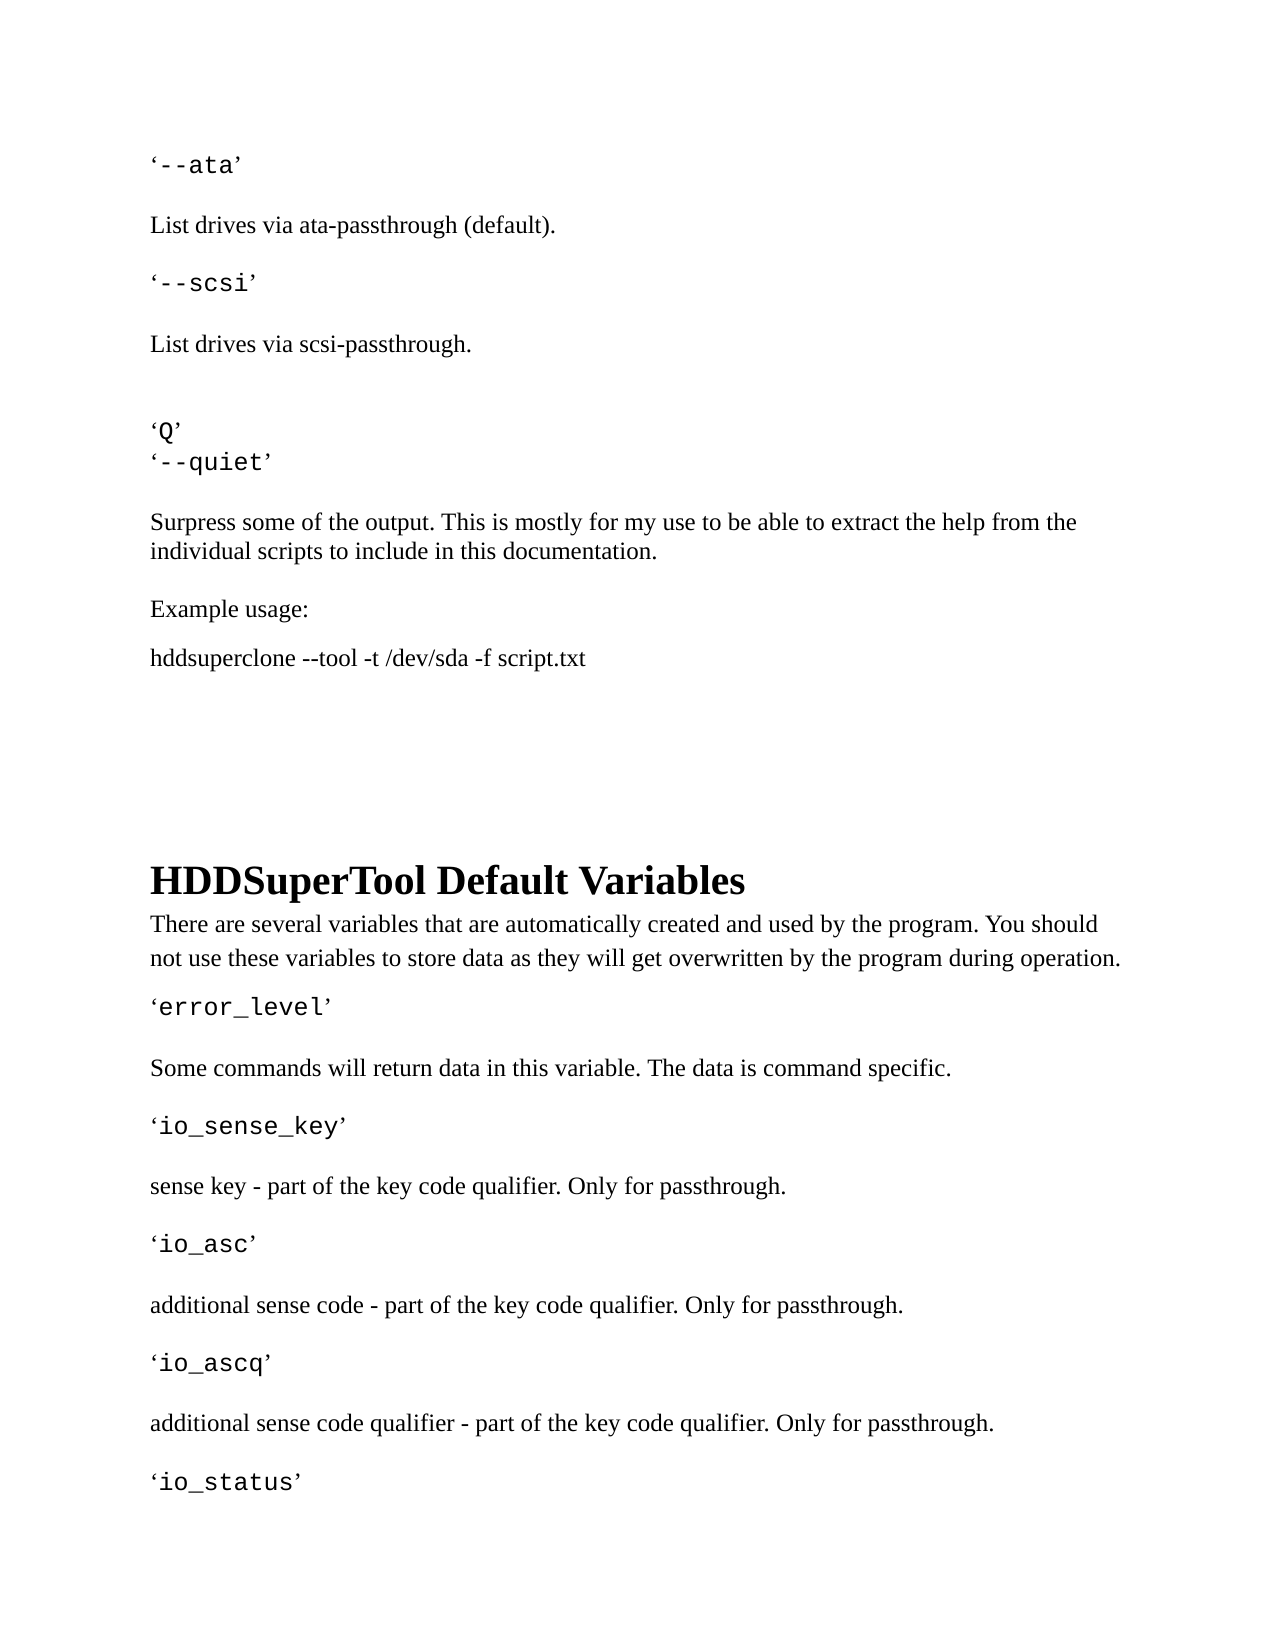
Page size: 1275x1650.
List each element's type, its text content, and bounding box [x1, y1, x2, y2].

list sense key - part of the key code qualifier. Only for passthrough. [150, 1171, 1125, 1200]
list List drives via ata-passthrough (default). [150, 210, 1125, 239]
subtitle ‘--ata’ [150, 150, 1125, 181]
subtitle ‘Q’ [150, 416, 1125, 447]
text There are several variables that are automatically created and used by the program. You should not use these variables to store data as they will get overwritten by the program during operation. [150, 909, 1125, 972]
subtitle ‘io_ascq’ [150, 1348, 1125, 1379]
subtitle ‘io_status’ [150, 1467, 1125, 1497]
subtitle ‘error_level’ [150, 992, 1125, 1023]
subtitle ‘--scsi’ [150, 268, 1125, 299]
subtitle ‘--quiet’ [150, 447, 1125, 477]
list Surpress some of the output. This is mostly for my use to be able to extract the help from the individual scripts to include in this documentation. [150, 507, 1125, 564]
list additional sense code - part of the key code qualifier. Only for passthrough. [150, 1290, 1125, 1318]
text hddsuperclone --tool -t /dev/sda -f script.txt [150, 643, 1125, 672]
subtitle ‘io_asc’ [150, 1229, 1125, 1260]
list Some commands will return data in this variable. The data is command specific. [150, 1053, 1125, 1081]
subtitle HDDSuperTool Default Variables [150, 856, 1125, 904]
subtitle ‘io_sense_key’ [150, 1111, 1125, 1142]
list additional sense code qualifier - part of the key code qualifier. Only for passthrough. [150, 1408, 1125, 1437]
text Example usage: [150, 594, 1125, 623]
list List drives via scsi-passthrough. [150, 329, 1125, 358]
